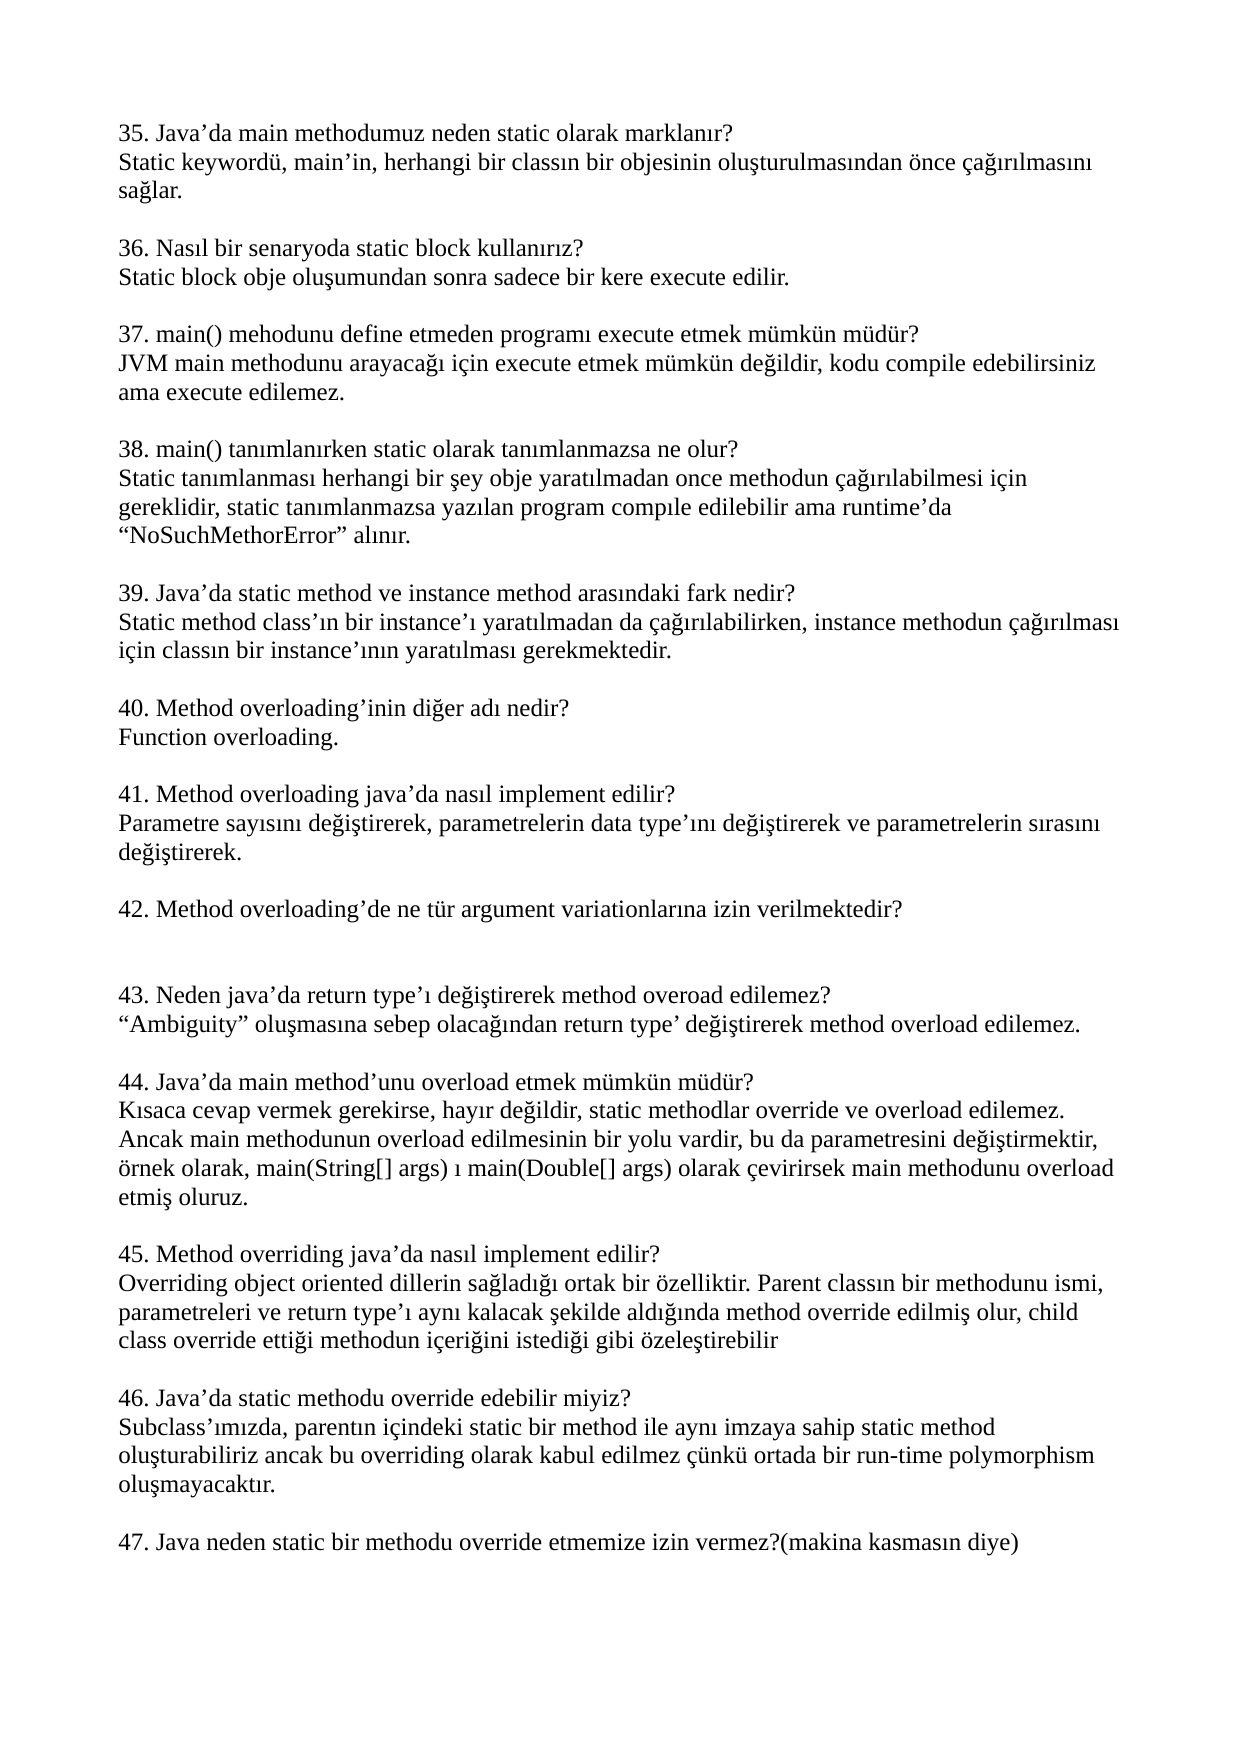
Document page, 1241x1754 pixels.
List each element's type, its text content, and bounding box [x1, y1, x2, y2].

text Static keywordü, main’in, herhangi bir classın bir objesinin oluşturulmasından önce çağırılmasını sağlar. [118, 147, 1122, 204]
text Kısaca cevap vermek gerekirse, hayır değildir, static methodlar override ve overload edilemez. Ancak main methodunun overload edilmesinin bir yolu vardir, bu da parametresini değiştirmektir, örnek olarak, main(String[] args) ı main(Double[] args) olarak çevirirsek main methodunu overload etmiş oluruz. [118, 1096, 1122, 1211]
text 35. Java’da main methodumuz neden static olarak marklanır? [118, 118, 1122, 147]
text 40. Method overloading’inin diğer adı nedir? [118, 693, 1122, 722]
text 41. Method overloading java’da nasıl implement edilir? [118, 779, 1122, 808]
text 38. main() tanımlanırken static olarak tanımlanmazsa ne olur? [118, 434, 1122, 463]
text Static block obje oluşumundan sonra sadece bir kere execute edilir. [118, 262, 1122, 291]
text JVM main methodunu arayacağı için execute etmek mümkün değildir, kodu compile edebilirsiniz ama execute edilemez. [118, 348, 1122, 406]
text Static method class’ın bir instance’ı yaratılmadan da çağırılabilirken, instance methodun çağırılması için classın bir instance’ının yaratılması gerekmektedir. [118, 607, 1122, 664]
text Function overloading. [118, 722, 1122, 751]
text 36. Nasıl bir senaryoda static block kullanırız? [118, 233, 1122, 262]
text 46. Java’da static methodu override edebilir miyiz? [118, 1383, 1122, 1412]
text “Ambiguity” oluşmasına sebep olacağından return type’ değiştirerek method overload edilemez. [118, 1009, 1122, 1038]
text 44. Java’da main method’unu overload etmek mümkün müdür? [118, 1067, 1122, 1096]
text 39. Java’da static method ve instance method arasındaki fark nedir? [118, 578, 1122, 607]
text 37. main() mehodunu define etmeden programı execute etmek mümkün müdür? [118, 319, 1122, 348]
text 43. Neden java’da return type’ı değiştirerek method overoad edilemez? [118, 981, 1122, 1009]
text 47. Java neden static bir methodu override etmemize izin vermez?(makina kasmasın diye) [118, 1527, 1122, 1556]
text Overriding object oriented dillerin sağladığı ortak bir özelliktir. Parent classın bir methodunu ismi, parametreleri ve return type’ı aynı kalacak şekilde aldığında method override edilmiş olur, child class override ettiği methodun içeriğini istediği gibi özeleştirebilir [118, 1268, 1122, 1354]
text Static tanımlanması herhangi bir şey obje yaratılmadan once methodun çağırılabilmesi için gereklidir, static tanımlanmazsa yazılan program compıle edilebilir ama runtime’da “NoSuchMethorError” alınır. [118, 463, 1122, 549]
text 45. Method overriding java’da nasıl implement edilir? [118, 1239, 1122, 1268]
text 42. Method overloading’de ne tür argument variationlarına izin verilmektedir? [118, 894, 1122, 923]
text Parametre sayısını değiştirerek, parametrelerin data type’ını değiştirerek ve parametrelerin sırasını değiştirerek. [118, 808, 1122, 866]
text Subclass’ımızda, parentın içindeki static bir method ile aynı imzaya sahip static method oluşturabiliriz ancak bu overriding olarak kabul edilmez çünkü ortada bir run-time polymorphism oluşmayacaktır. [118, 1412, 1122, 1498]
